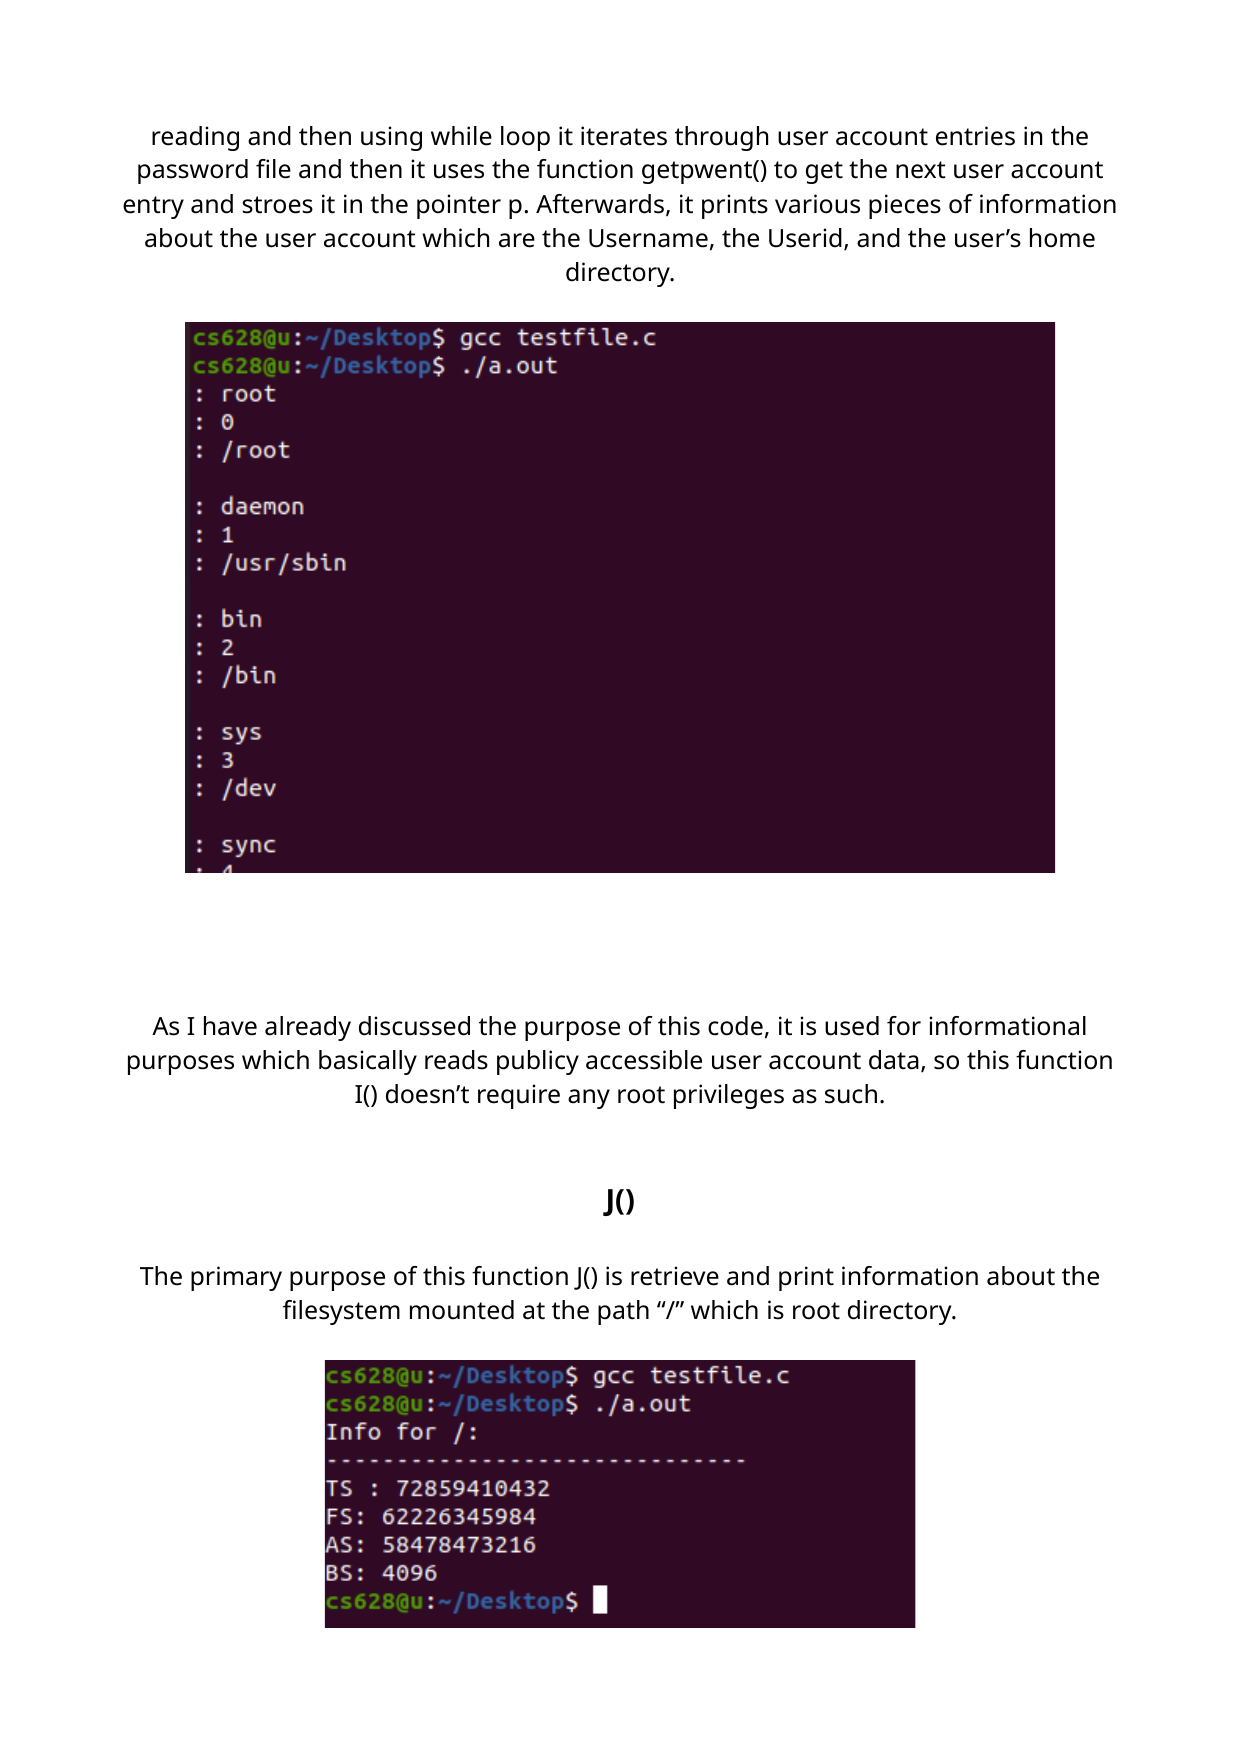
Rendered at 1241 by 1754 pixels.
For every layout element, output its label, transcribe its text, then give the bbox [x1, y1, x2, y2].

text As I have already discussed the purpose of this code, it is used for informational purposes which basically reads publicy accessible user account data, so this function I() doesn’t require any root privileges as such. [118, 1009, 1122, 1111]
picture [324, 1360, 916, 1628]
text The primary purpose of this function J() is retrieve and print information about the filesystem mounted at the path “/” which is root directory. [118, 1258, 1122, 1327]
text J() [118, 1179, 1122, 1219]
picture [185, 322, 1056, 873]
text reading and then using while loop it iterates through user account entries in the password file and then it uses the function getpwent() to get the next user account entry and stroes it in the pointer p. Afterwards, it prints various pieces of information about the user account which are the Username, the Userid, and the user’s home directory. [118, 118, 1122, 288]
